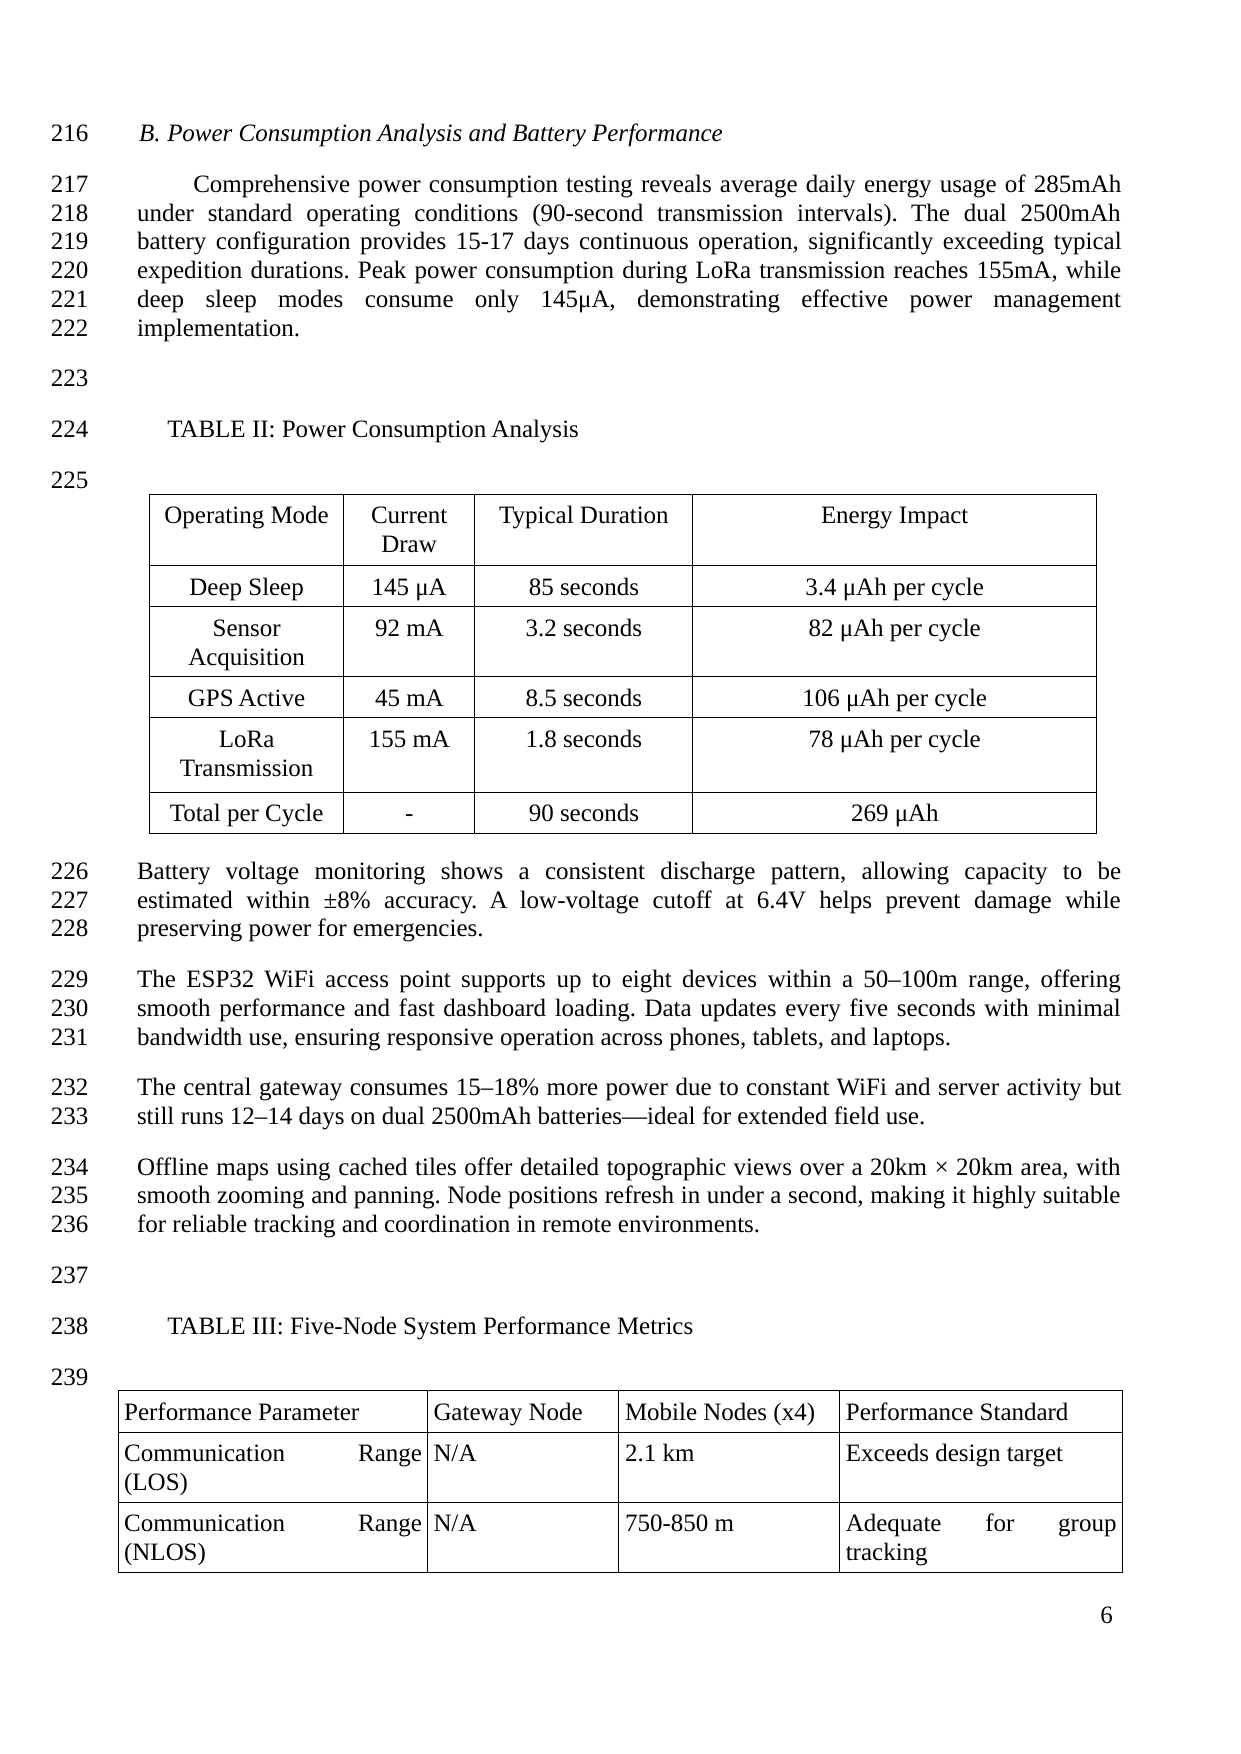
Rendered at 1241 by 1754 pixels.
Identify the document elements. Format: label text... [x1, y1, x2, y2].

table_header Performance Standard [840, 1391, 1122, 1432]
table_cell Deep Sleep [150, 566, 343, 606]
table_cell 3.4 μAh per cycle [693, 566, 1096, 606]
list Power Consumption Analysis and Battery Performance [139, 118, 1122, 147]
text TABLE II: Power Consumption Analysis [167, 414, 1122, 443]
table_cell Exceeds design target [840, 1433, 1122, 1502]
table_cell 2.1 km [619, 1433, 839, 1502]
table_header Performance Parameter [119, 1391, 427, 1432]
table_cell 106 μAh per cycle [693, 677, 1096, 717]
table_cell Total per Cycle [150, 793, 343, 833]
text TABLE III: Five-Node System Performance Metrics [167, 1311, 1122, 1339]
table_cell 8.5 seconds [475, 677, 692, 717]
table_header Energy Impact [693, 495, 1096, 565]
table_cell 145 μA [344, 566, 474, 606]
table_cell N/A [428, 1433, 618, 1502]
text The ESP32 WiFi access point supports up to eight devices within a 50–100m range, offering smooth performance and fast dashboard loading. Data updates every five seconds with minimal bandwidth use, ensuring responsive operation across phones, tablets, and laptops. [137, 964, 1122, 1050]
table_cell 78 μAh per cycle [693, 718, 1096, 792]
table_cell GPS Active [150, 677, 343, 717]
table_cell 85 seconds [475, 566, 692, 606]
text Comprehensive power consumption testing reveals average daily energy usage of 285mAh under standard operating conditions (90-second transmission intervals). The dual 2500mAh battery configuration provides 15-17 days continuous operation, significantly exceeding typical expedition durations. Peak power consumption during LoRa transmission reaches 155mA, while deep sleep modes consume only 145μA, demonstrating effective power management implementation. [137, 169, 1122, 341]
table_header Mobile Nodes (x4) [619, 1391, 839, 1432]
table_cell 750-850 m [619, 1503, 839, 1572]
table_cell 1.8 seconds [475, 718, 692, 792]
table_cell 90 seconds [475, 793, 692, 833]
table_header Typical Duration [475, 495, 692, 565]
table_header Operating Mode [150, 495, 343, 565]
table_cell 269 μAh [693, 793, 1096, 833]
table_cell 155 mA [344, 718, 474, 792]
table_cell N/A [428, 1503, 618, 1572]
table_cell 45 mA [344, 677, 474, 717]
table_cell 92 mA [344, 607, 474, 676]
table_cell Communication Range (LOS) [119, 1433, 427, 1502]
table_cell Adequate for group tracking [840, 1503, 1122, 1572]
text Offline maps using cached tiles offer detailed topographic views over a 20km × 20km area, with smooth zooming and panning. Node positions refresh in under a second, making it highly suitable for reliable tracking and coordination in remote environments. [137, 1152, 1122, 1238]
table_header Gateway Node [428, 1391, 618, 1432]
table_header Current Draw [344, 495, 474, 565]
table_cell Sensor Acquisition [150, 607, 343, 676]
table_cell 82 μAh per cycle [693, 607, 1096, 676]
text Battery voltage monitoring shows a consistent discharge pattern, allowing capacity to be estimated within ±8% accuracy. A low-voltage cutoff at 6.4V helps prevent damage while preserving power for emergencies. [137, 856, 1122, 942]
table_cell - [344, 793, 474, 833]
table_cell Communication Range (NLOS) [119, 1503, 427, 1572]
table_cell 3.2 seconds [475, 607, 692, 676]
table_cell LoRa Transmission [150, 718, 343, 792]
text The central gateway consumes 15–18% more power due to constant WiFi and server activity but still runs 12–14 days on dual 2500mAh batteries—ideal for extended field use. [137, 1072, 1122, 1130]
